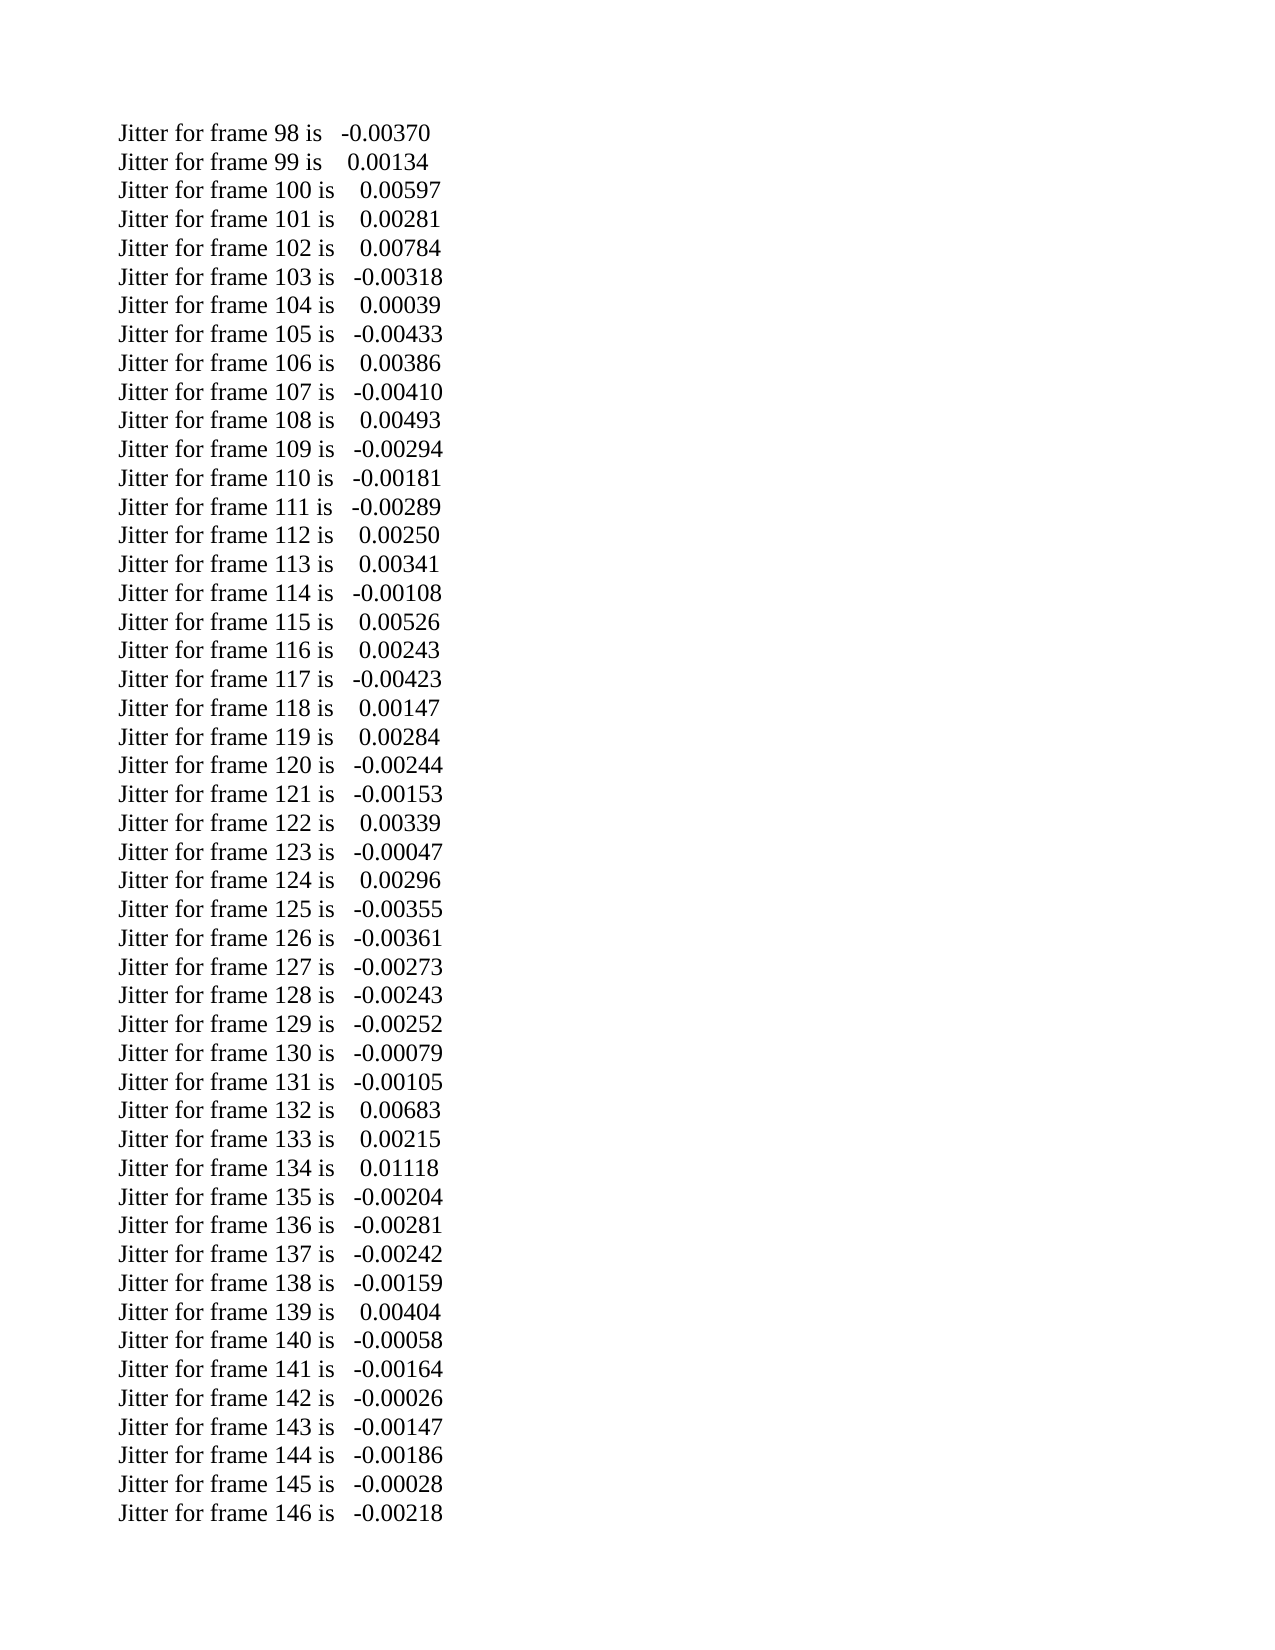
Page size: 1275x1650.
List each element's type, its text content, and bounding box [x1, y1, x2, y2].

text Jitter for frame 131 is -0.00105 [118, 1067, 1157, 1096]
text Jitter for frame 127 is -0.00273 [118, 952, 1157, 981]
text Jitter for frame 118 is 0.00147 [118, 693, 1157, 722]
text Jitter for frame 142 is -0.00026 [118, 1383, 1157, 1412]
text Jitter for frame 132 is 0.00683 [118, 1096, 1157, 1124]
text Jitter for frame 144 is -0.00186 [118, 1441, 1157, 1469]
text Jitter for frame 110 is -0.00181 [118, 463, 1157, 492]
text Jitter for frame 136 is -0.00281 [118, 1211, 1157, 1239]
text Jitter for frame 137 is -0.00242 [118, 1239, 1157, 1268]
text Jitter for frame 104 is 0.00039 [118, 291, 1157, 319]
text Jitter for frame 145 is -0.00028 [118, 1469, 1157, 1498]
text Jitter for frame 125 is -0.00355 [118, 894, 1157, 923]
text Jitter for frame 113 is 0.00341 [118, 549, 1157, 578]
text Jitter for frame 138 is -0.00159 [118, 1268, 1157, 1297]
text Jitter for frame 123 is -0.00047 [118, 837, 1157, 866]
text Jitter for frame 112 is 0.00250 [118, 521, 1157, 549]
text Jitter for frame 98 is -0.00370 [118, 118, 1157, 147]
text Jitter for frame 133 is 0.00215 [118, 1124, 1157, 1153]
text Jitter for frame 115 is 0.00526 [118, 607, 1157, 636]
text Jitter for frame 117 is -0.00423 [118, 664, 1157, 693]
text Jitter for frame 130 is -0.00079 [118, 1038, 1157, 1067]
text Jitter for frame 129 is -0.00252 [118, 1009, 1157, 1038]
text Jitter for frame 111 is -0.00289 [118, 492, 1157, 521]
text Jitter for frame 121 is -0.00153 [118, 779, 1157, 808]
text Jitter for frame 140 is -0.00058 [118, 1326, 1157, 1354]
text Jitter for frame 134 is 0.01118 [118, 1153, 1157, 1182]
text Jitter for frame 116 is 0.00243 [118, 636, 1157, 664]
text Jitter for frame 106 is 0.00386 [118, 348, 1157, 377]
text Jitter for frame 141 is -0.00164 [118, 1354, 1157, 1383]
text Jitter for frame 108 is 0.00493 [118, 406, 1157, 434]
text Jitter for frame 146 is -0.00218 [118, 1498, 1157, 1527]
text Jitter for frame 135 is -0.00204 [118, 1182, 1157, 1211]
text Jitter for frame 122 is 0.00339 [118, 808, 1157, 837]
text Jitter for frame 126 is -0.00361 [118, 923, 1157, 952]
text Jitter for frame 99 is 0.00134 [118, 147, 1157, 176]
text Jitter for frame 128 is -0.00243 [118, 981, 1157, 1009]
text Jitter for frame 124 is 0.00296 [118, 866, 1157, 894]
text Jitter for frame 102 is 0.00784 [118, 233, 1157, 262]
text Jitter for frame 109 is -0.00294 [118, 434, 1157, 463]
text Jitter for frame 120 is -0.00244 [118, 751, 1157, 779]
text Jitter for frame 107 is -0.00410 [118, 377, 1157, 406]
text Jitter for frame 101 is 0.00281 [118, 204, 1157, 233]
text Jitter for frame 119 is 0.00284 [118, 722, 1157, 751]
text Jitter for frame 114 is -0.00108 [118, 578, 1157, 607]
text Jitter for frame 103 is -0.00318 [118, 262, 1157, 291]
text Jitter for frame 105 is -0.00433 [118, 319, 1157, 348]
text Jitter for frame 143 is -0.00147 [118, 1412, 1157, 1441]
text Jitter for frame 100 is 0.00597 [118, 176, 1157, 204]
text Jitter for frame 139 is 0.00404 [118, 1297, 1157, 1326]
